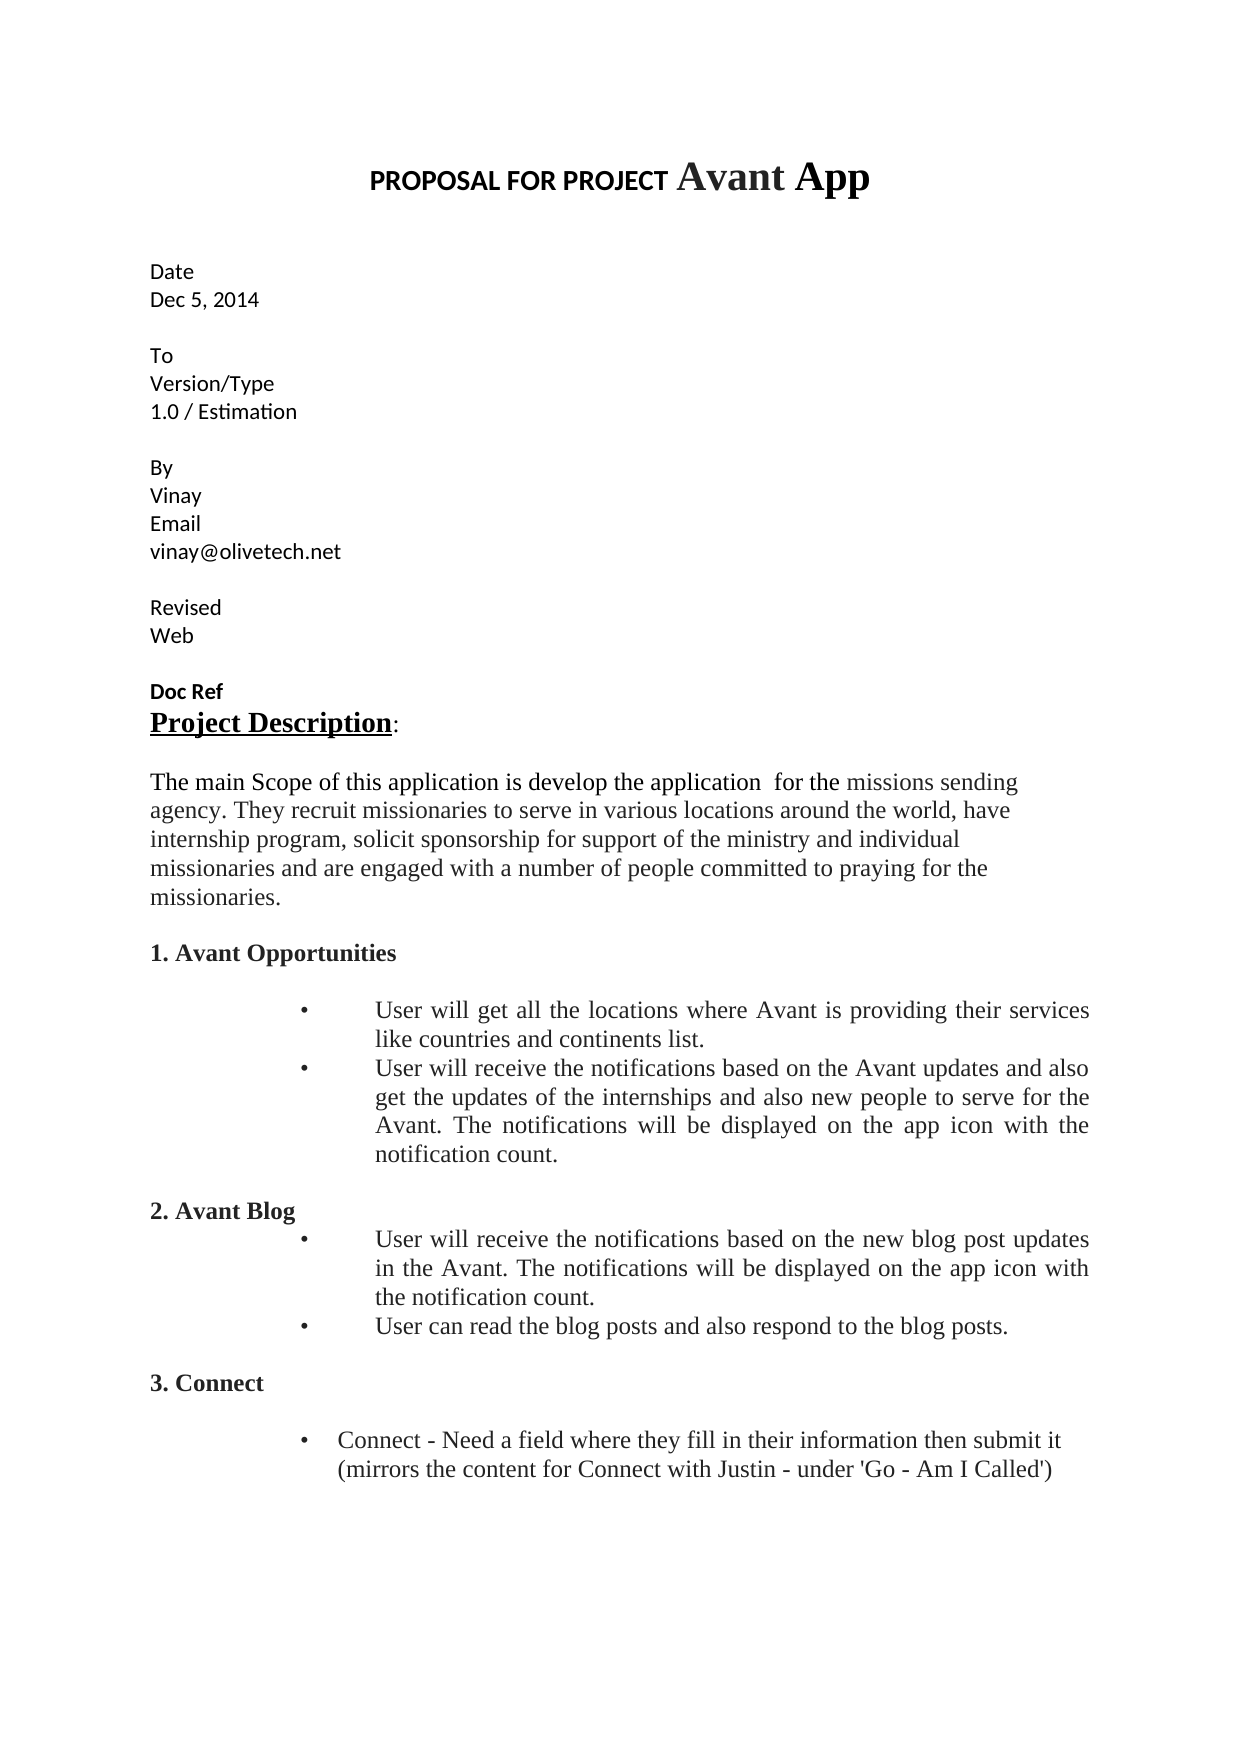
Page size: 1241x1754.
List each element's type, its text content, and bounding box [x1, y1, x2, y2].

text 1.0 / Estimation [150, 397, 1090, 425]
text Doc Ref [150, 677, 1090, 705]
text vinay@olivetech.net [150, 537, 1090, 565]
text PROPOSAL FOR PROJECT Avant App [150, 150, 1090, 201]
list User will receive the notifications based on the new blog post updates in the Avant. The notifications will be displayed on the app icon with the notification count. [300, 1224, 1090, 1311]
text Version/Type [150, 369, 1090, 397]
text By [150, 453, 1090, 481]
text To [150, 341, 1090, 369]
text Project Description: [150, 705, 1090, 739]
text 3. Connect [150, 1368, 1090, 1396]
text Dec 5, 2014 [150, 285, 1090, 313]
text Web [150, 621, 1090, 649]
text Email [150, 509, 1090, 537]
list User will receive the notifications based on the Avant updates and also get the updates of the internships and also new people to serve for the Avant. The notifications will be displayed on the app icon with the notification count. [300, 1053, 1090, 1168]
text 2. Avant Blog [150, 1196, 1090, 1224]
list User will get all the locations where Avant is providing their services like countries and continents list. [300, 995, 1090, 1053]
list User can read the blog posts and also respond to the blog posts. [300, 1311, 1090, 1339]
text 1. Avant Opportunities [150, 938, 1090, 967]
text The main Scope of this application is develop the application for the missions sending agency. They recruit missionaries to serve in various locations around the world, have internship program, solicit sponsorship for support of the ministry and individual missionaries and are engaged with a number of people committed to praying for the missionaries. [150, 767, 1090, 911]
list Connect - Need a field where they fill in their information then submit it (mirrors the content for Connect with Justin - under 'Go - Am I Called') [300, 1425, 1090, 1483]
text Date [150, 257, 1090, 285]
text Revised [150, 593, 1090, 621]
text Vinay [150, 481, 1090, 509]
